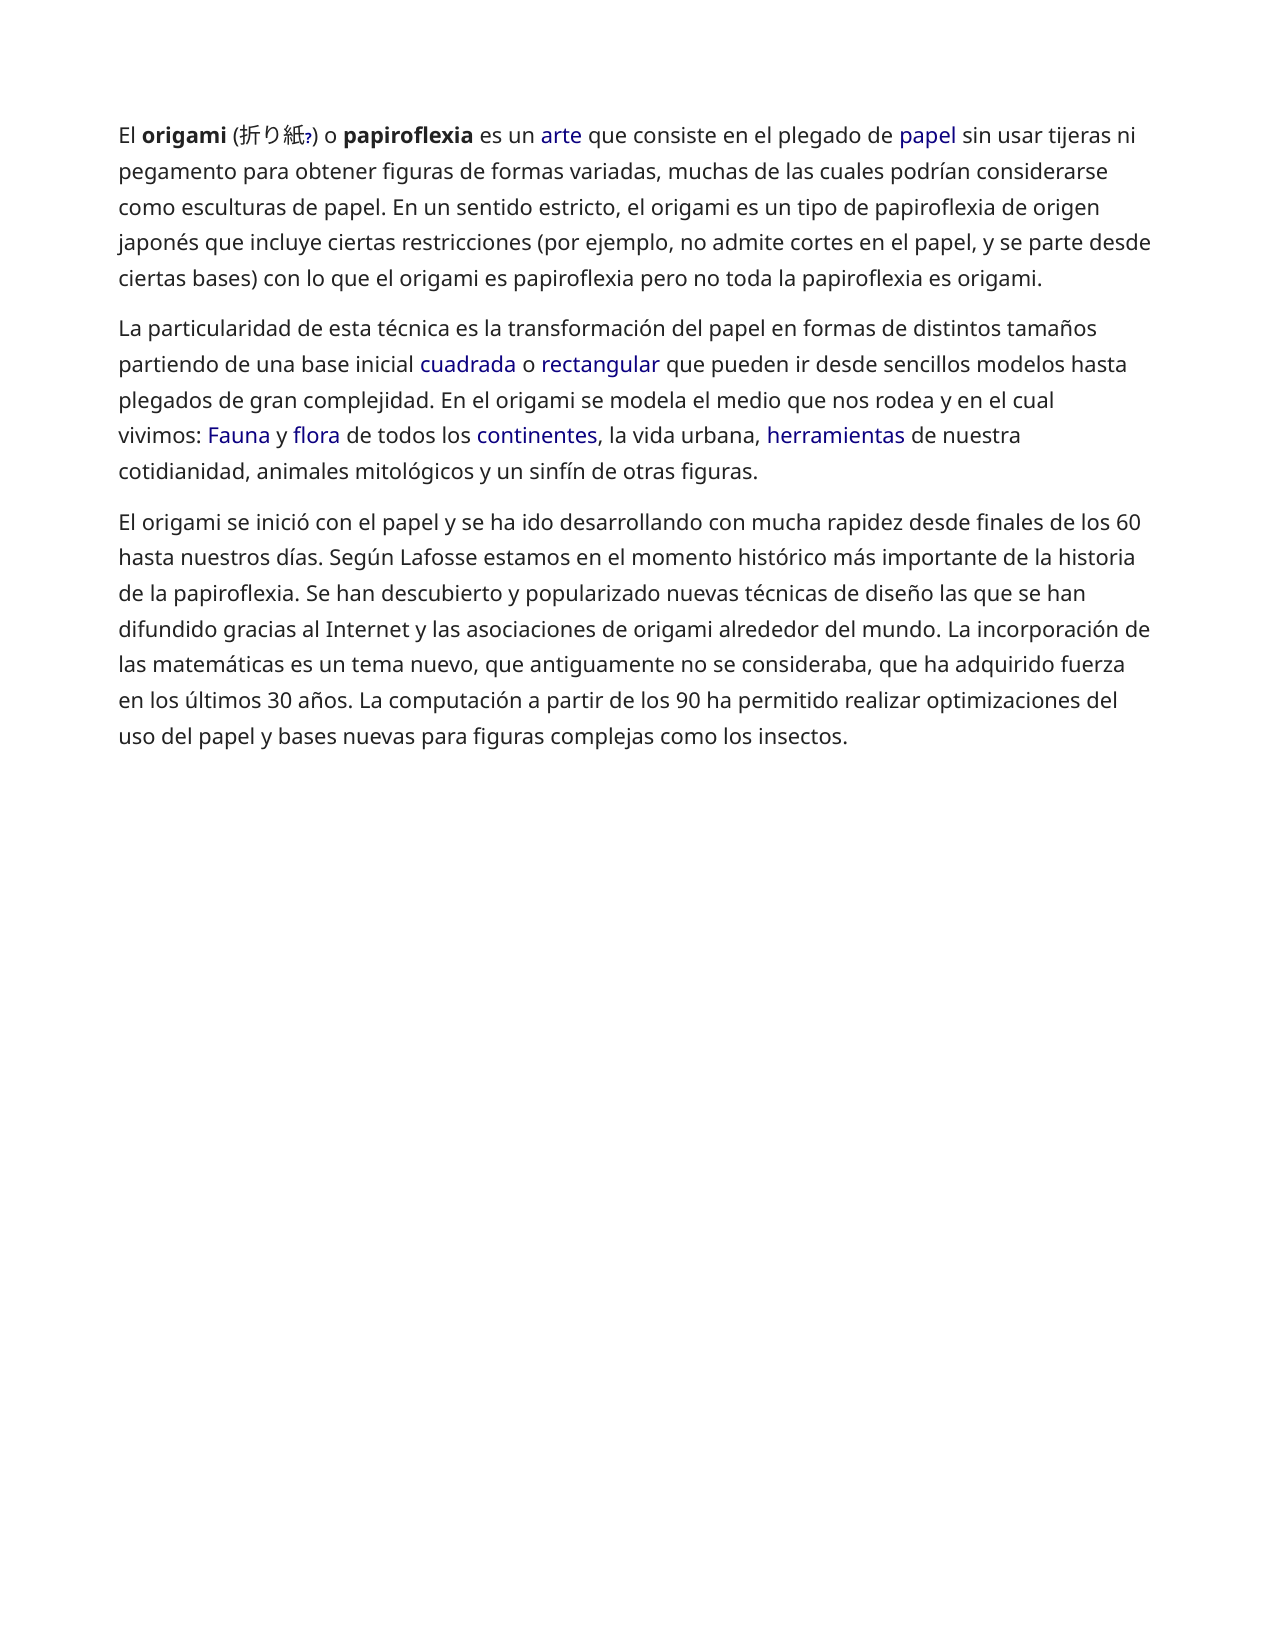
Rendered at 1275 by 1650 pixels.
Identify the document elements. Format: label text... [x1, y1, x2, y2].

text El origami se inició con el papel y se ha ido desarrollando con mucha rapidez desde finales de los 60 hasta nuestros días. Según Lafosse estamos en el momento histórico más importante de la historia de la papiroflexia. Se han descubierto y popularizado nuevas técnicas de diseño las que se han difundido gracias al Internet y las asociaciones de origami alrededor del mundo. La incorporación de las matemáticas es un tema nuevo, que antiguamente no se consideraba, que ha adquirido fuerza en los últimos 30 años. La computación a partir de los 90 ha permitido realizar optimizaciones del uso del papel y bases nuevas para figuras complejas como los insectos. [118, 507, 1157, 751]
text El origami (折り紙?) o papiroflexia es un arte que consiste en el plegado de papel sin usar tijeras ni pegamento para obtener figuras de formas variadas, muchas de las cuales podrían considerarse como esculturas de papel. En un sentido estricto, el origami es un tipo de papiroflexia de origen japonés que incluye ciertas restricciones (por ejemplo, no admite cortes en el papel, y se parte desde ciertas bases) con lo que el origami es papiroflexia pero no toda la papiroflexia es origami. [118, 118, 1157, 293]
text La particularidad de esta técnica es la transformación del papel en formas de distintos tamaños partiendo de una base inicial cuadrada o rectangular que pueden ir desde sencillos modelos hasta plegados de gran complejidad. En el origami se modela el medio que nos rodea y en el cual vivimos: Fauna y flora de todos los continentes, la vida urbana, herramientas de nuestra cotidianidad, animales mitológicos y un sinfín de otras figuras. [118, 313, 1157, 486]
